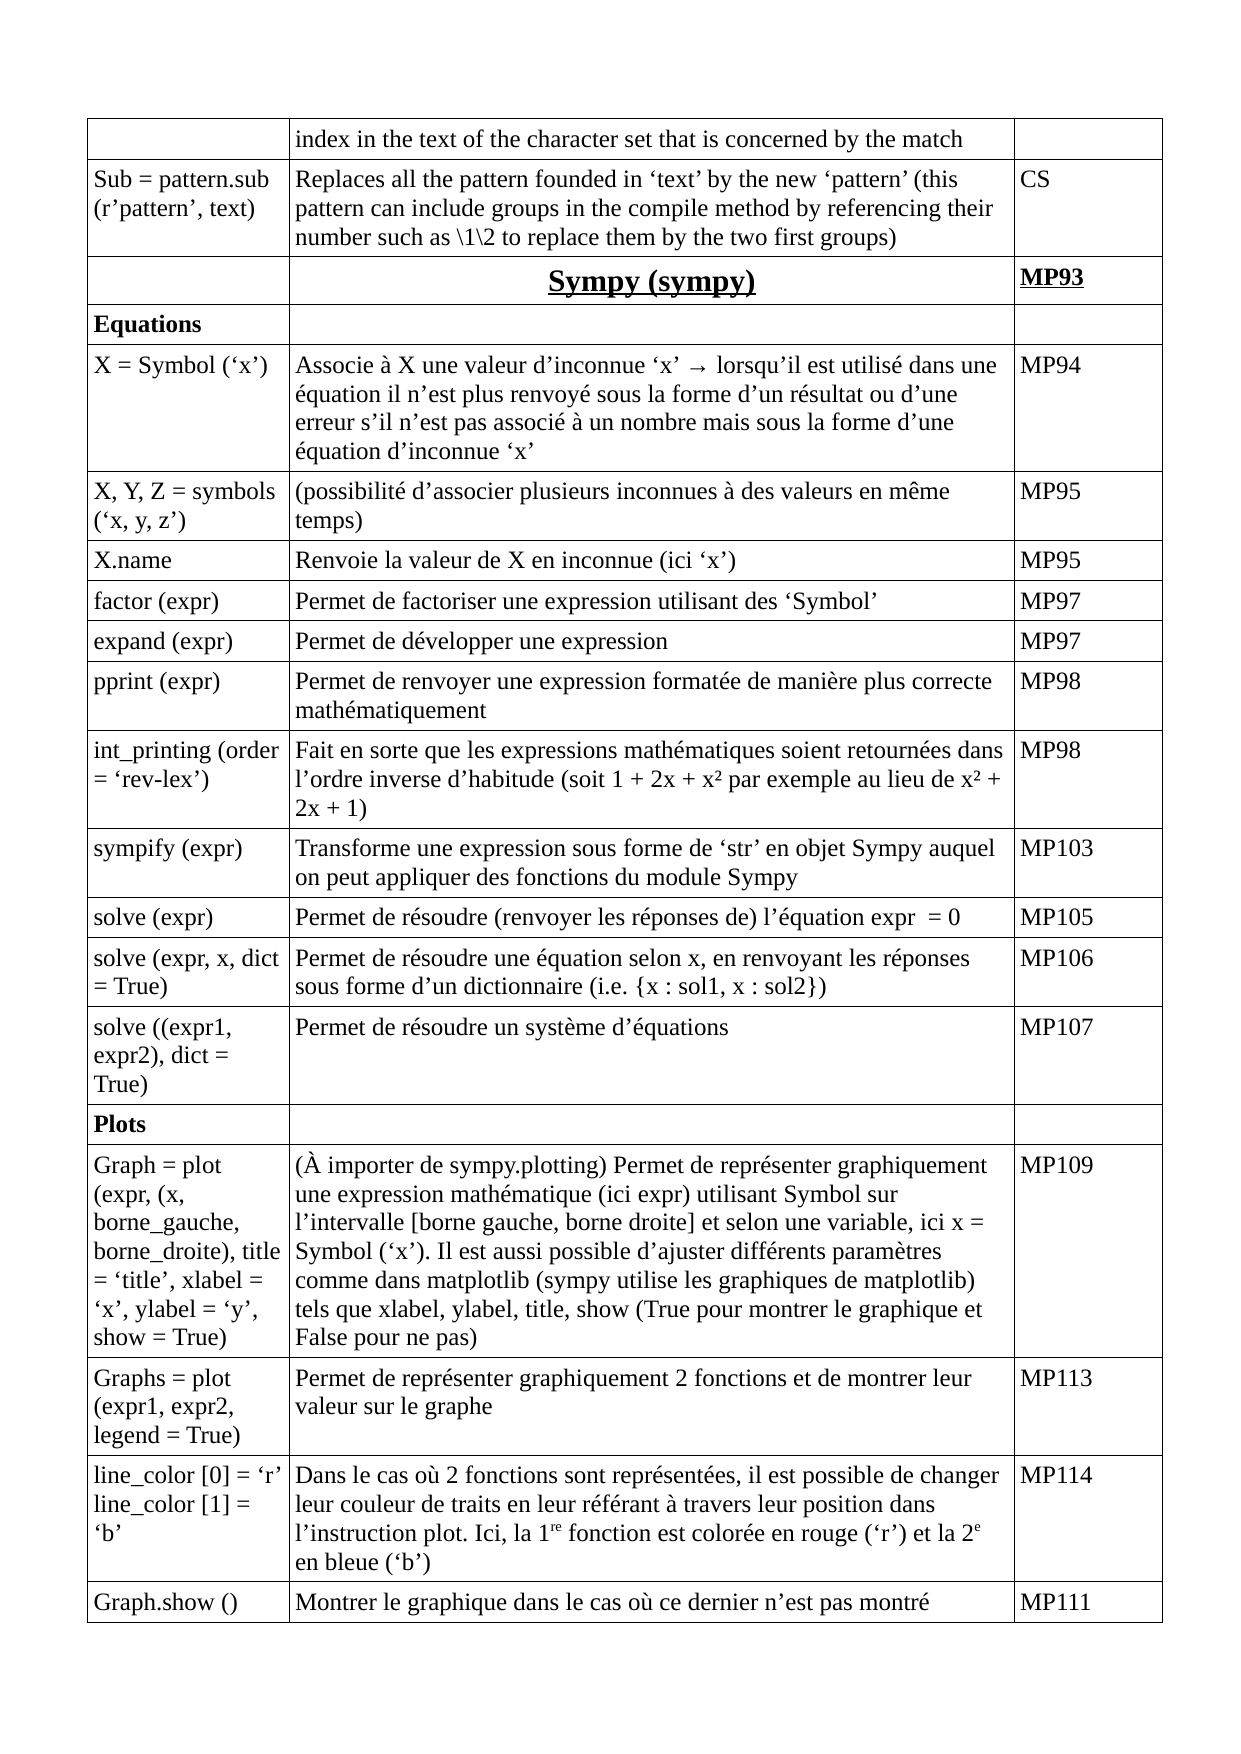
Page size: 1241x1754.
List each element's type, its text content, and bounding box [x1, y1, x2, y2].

table_cell Permet de factoriser une expression utilisant des ‘Symbol’ [290, 581, 1014, 620]
table_cell [1015, 119, 1162, 158]
table_cell Permet de renvoyer une expression formatée de manière plus correcte mathématiquement [290, 662, 1014, 730]
table_cell factor (expr) [88, 581, 289, 620]
table_cell MP98 [1015, 731, 1162, 827]
table_cell MP97 [1015, 581, 1162, 620]
table_cell X.name [88, 541, 289, 580]
table_cell Permet de résoudre un système d’équations [290, 1007, 1014, 1104]
table_cell Replaces all the pattern founded in ‘text’ by the new ‘pattern’ (this pattern can include groups in the compile method by referencing their number such as \1\2 to replace them by the two first groups) [290, 160, 1014, 256]
table_cell (À importer de sympy.plotting) Permet de représenter graphiquement une expression mathématique (ici expr) utilisant Symbol sur l’intervalle [borne gauche, borne droite] et selon une variable, ici x = Symbol (‘x’). Il est aussi possible d’ajuster différents paramètres comme dans matplotlib (sympy utilise les graphiques de matplotlib) tels que xlabel, ylabel, title, show (True pour montrer le graphique et False pour ne pas) [290, 1145, 1014, 1357]
table_cell [88, 119, 289, 158]
table_cell MP95 [1015, 541, 1162, 580]
table_cell Sympy (sympy) [290, 257, 1014, 304]
table_cell Graph = plot (expr, (x, borne_gauche, borne_droite), title = ‘title’, xlabel = ‘x’, ylabel = ‘y’, show = True) [88, 1145, 289, 1357]
table_cell [88, 257, 289, 304]
table_cell Associe à X une valeur d’inconnue ‘x’ → lorsqu’il est utilisé dans une équation il n’est plus renvoyé sous la forme d’un résultat ou d’une erreur s’il n’est pas associé à un nombre mais sous la forme d’une équation d’inconnue ‘x’ [290, 345, 1014, 471]
table_cell Graphs = plot (expr1, expr2, legend = True) [88, 1358, 289, 1455]
table_cell MP113 [1015, 1358, 1162, 1455]
table_cell solve (expr, x, dict = True) [88, 938, 289, 1006]
table_cell MP103 [1015, 829, 1162, 897]
table_cell Graph.show () [88, 1582, 289, 1622]
table_cell MP97 [1015, 621, 1162, 661]
table_cell MP93 [1015, 257, 1162, 304]
table_cell MP109 [1015, 1145, 1162, 1357]
table_cell (possibilité d’associer plusieurs inconnues à des valeurs en même temps) [290, 472, 1014, 540]
table_cell Equations [88, 305, 289, 344]
table_cell sympify (expr) [88, 829, 289, 897]
table_cell MP111 [1015, 1582, 1162, 1622]
table_cell MP114 [1015, 1456, 1162, 1581]
table_cell Permet de développer une expression [290, 621, 1014, 661]
table_cell CS [1015, 160, 1162, 256]
table_cell [290, 305, 1014, 344]
table_cell solve ((expr1, expr2), dict = True) [88, 1007, 289, 1104]
table_cell [1015, 305, 1162, 344]
table_cell Transforme une expression sous forme de ‘str’ en objet Sympy auquel on peut appliquer des fonctions du module Sympy [290, 829, 1014, 897]
table_cell MP106 [1015, 938, 1162, 1006]
table_cell Renvoie la valeur de X en inconnue (ici ‘x’) [290, 541, 1014, 580]
table_cell Permet de résoudre (renvoyer les réponses de) l’équation expr = 0 [290, 898, 1014, 937]
table_cell line_color [0] = ‘r’ line_color [1] = ‘b’ [88, 1456, 289, 1581]
table_cell expand (expr) [88, 621, 289, 661]
table_cell MP105 [1015, 898, 1162, 937]
table_cell [1015, 1105, 1162, 1144]
table_cell MP98 [1015, 662, 1162, 730]
table_cell Plots [88, 1105, 289, 1144]
table_cell Permet de représenter graphiquement 2 fonctions et de montrer leur valeur sur le graphe [290, 1358, 1014, 1455]
table_cell Dans le cas où 2 fonctions sont représentées, il est possible de changer leur couleur de traits en leur référant à travers leur position dans l’instruction plot. Ici, la 1re fonction est colorée en rouge (‘r’) et la 2e en bleue (‘b’) [290, 1456, 1014, 1581]
table_cell MP107 [1015, 1007, 1162, 1104]
table_cell [290, 1105, 1014, 1144]
table_cell Montrer le graphique dans le cas où ce dernier n’est pas montré [290, 1582, 1014, 1622]
table_cell Permet de résoudre une équation selon x, en renvoyant les réponses sous forme d’un dictionnaire (i.e. {x : sol1, x : sol2}) [290, 938, 1014, 1006]
table_cell MP95 [1015, 472, 1162, 540]
table_cell MP94 [1015, 345, 1162, 471]
table_cell X = Symbol (‘x’) [88, 345, 289, 471]
table_cell Fait en sorte que les expressions mathématiques soient retournées dans l’ordre inverse d’habitude (soit 1 + 2x + x² par exemple au lieu de x² + 2x + 1) [290, 731, 1014, 827]
table_cell Sub = pattern.sub (r’pattern’, text) [88, 160, 289, 256]
table_cell index in the text of the character set that is concerned by the match [290, 119, 1014, 158]
table_cell X, Y, Z = symbols (‘x, y, z’) [88, 472, 289, 540]
table_cell pprint (expr) [88, 662, 289, 730]
table_cell solve (expr) [88, 898, 289, 937]
table_cell int_printing (order = ‘rev-lex’) [88, 731, 289, 827]
